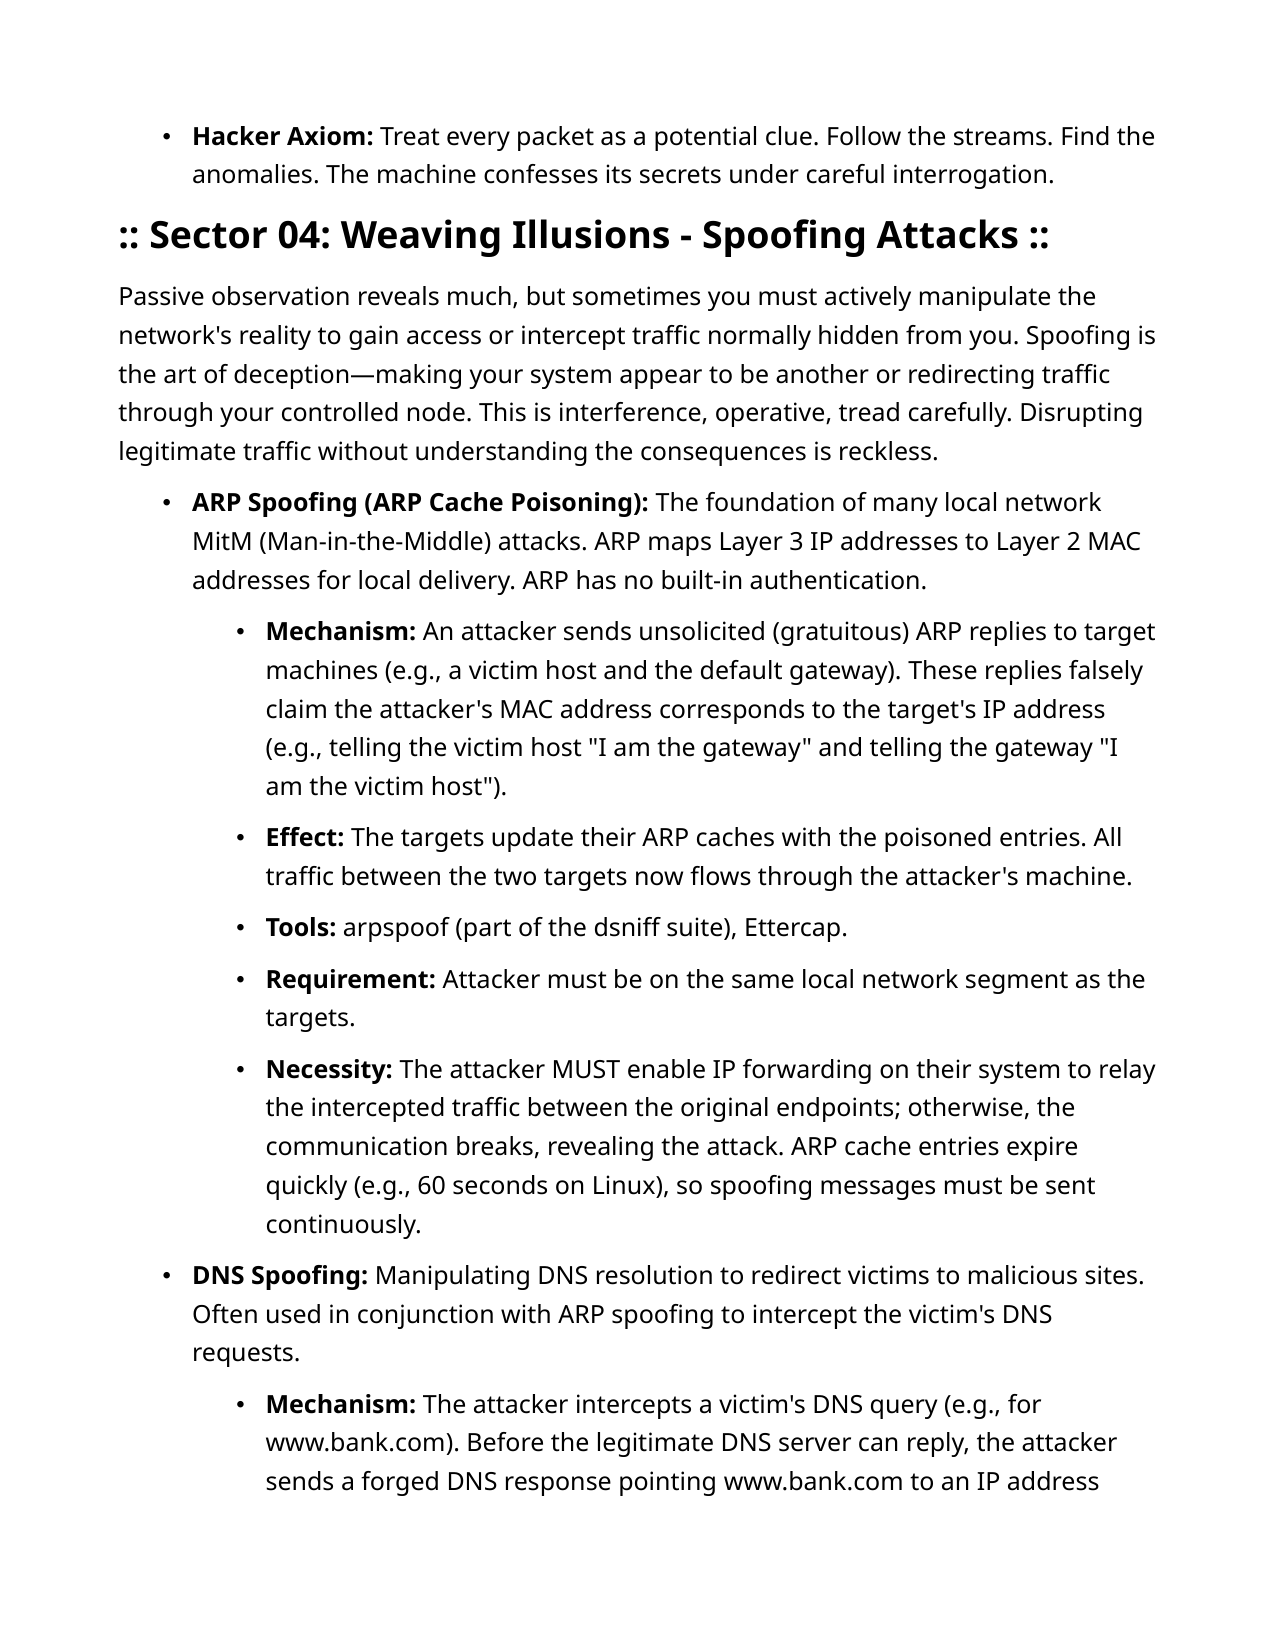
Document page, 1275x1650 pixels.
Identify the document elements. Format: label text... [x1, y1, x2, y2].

list ARP Spoofing (ARP Cache Poisoning): The foundation of many local network MitM (Man-in-the-Middle) attacks. ARP maps Layer 3 IP addresses to Layer 2 MAC addresses for local delivery. ARP has no built-in authentication. [162, 485, 1157, 597]
text Passive observation reveals much, but sometimes you must actively manipulate the network's reality to gain access or intercept traffic normally hidden from you. Spoofing is the art of deception—making your system appear to be another or redirecting traffic through your controlled node. This is interference, operative, tread carefully. Disrupting legitimate traffic without understanding the consequences is reckless. [118, 279, 1157, 468]
list Mechanism: An attacker sends unsolicited (gratuitous) ARP replies to target machines (e.g., a victim host and the default gateway). These replies falsely claim the attacker's MAC address corresponds to the target's IP address (e.g., telling the victim host "I am the gateway" and telling the gateway "I am the victim host"). [236, 614, 1157, 803]
subtitle :: Sector 04: Weaving Illusions - Spoofing Attacks :: [118, 208, 1157, 259]
list Requirement: Attacker must be on the same local network segment as the targets. [236, 961, 1157, 1034]
list Tools: arpspoof (part of the dsniff suite), Ettercap. [236, 910, 1157, 944]
list Necessity: The attacker MUST enable IP forwarding on their system to relay the intercepted traffic between the original endpoints; otherwise, the communication breaks, revealing the attack. ARP cache entries expire quickly (e.g., 60 seconds on Linux), so spoofing messages must be sent continuously. [236, 1051, 1157, 1240]
list Hacker Axiom: Treat every packet as a potential clue. Follow the streams. Find the anomalies. The machine confesses its secrets under careful interrogation. [162, 118, 1157, 191]
list DNS Spoofing: Manipulating DNS resolution to redirect victims to malicious sites. Often used in conjunction with ARP spoofing to intercept the victim's DNS requests. [162, 1257, 1157, 1369]
list Effect: The targets update their ARP caches with the poisoned entries. All traffic between the two targets now flows through the attacker's machine. [236, 820, 1157, 893]
list Mechanism: The attacker intercepts a victim's DNS query (e.g., for www.bank.com). Before the legitimate DNS server can reply, the attacker sends a forged DNS response pointing www.bank.com to an IP address [236, 1386, 1157, 1498]
